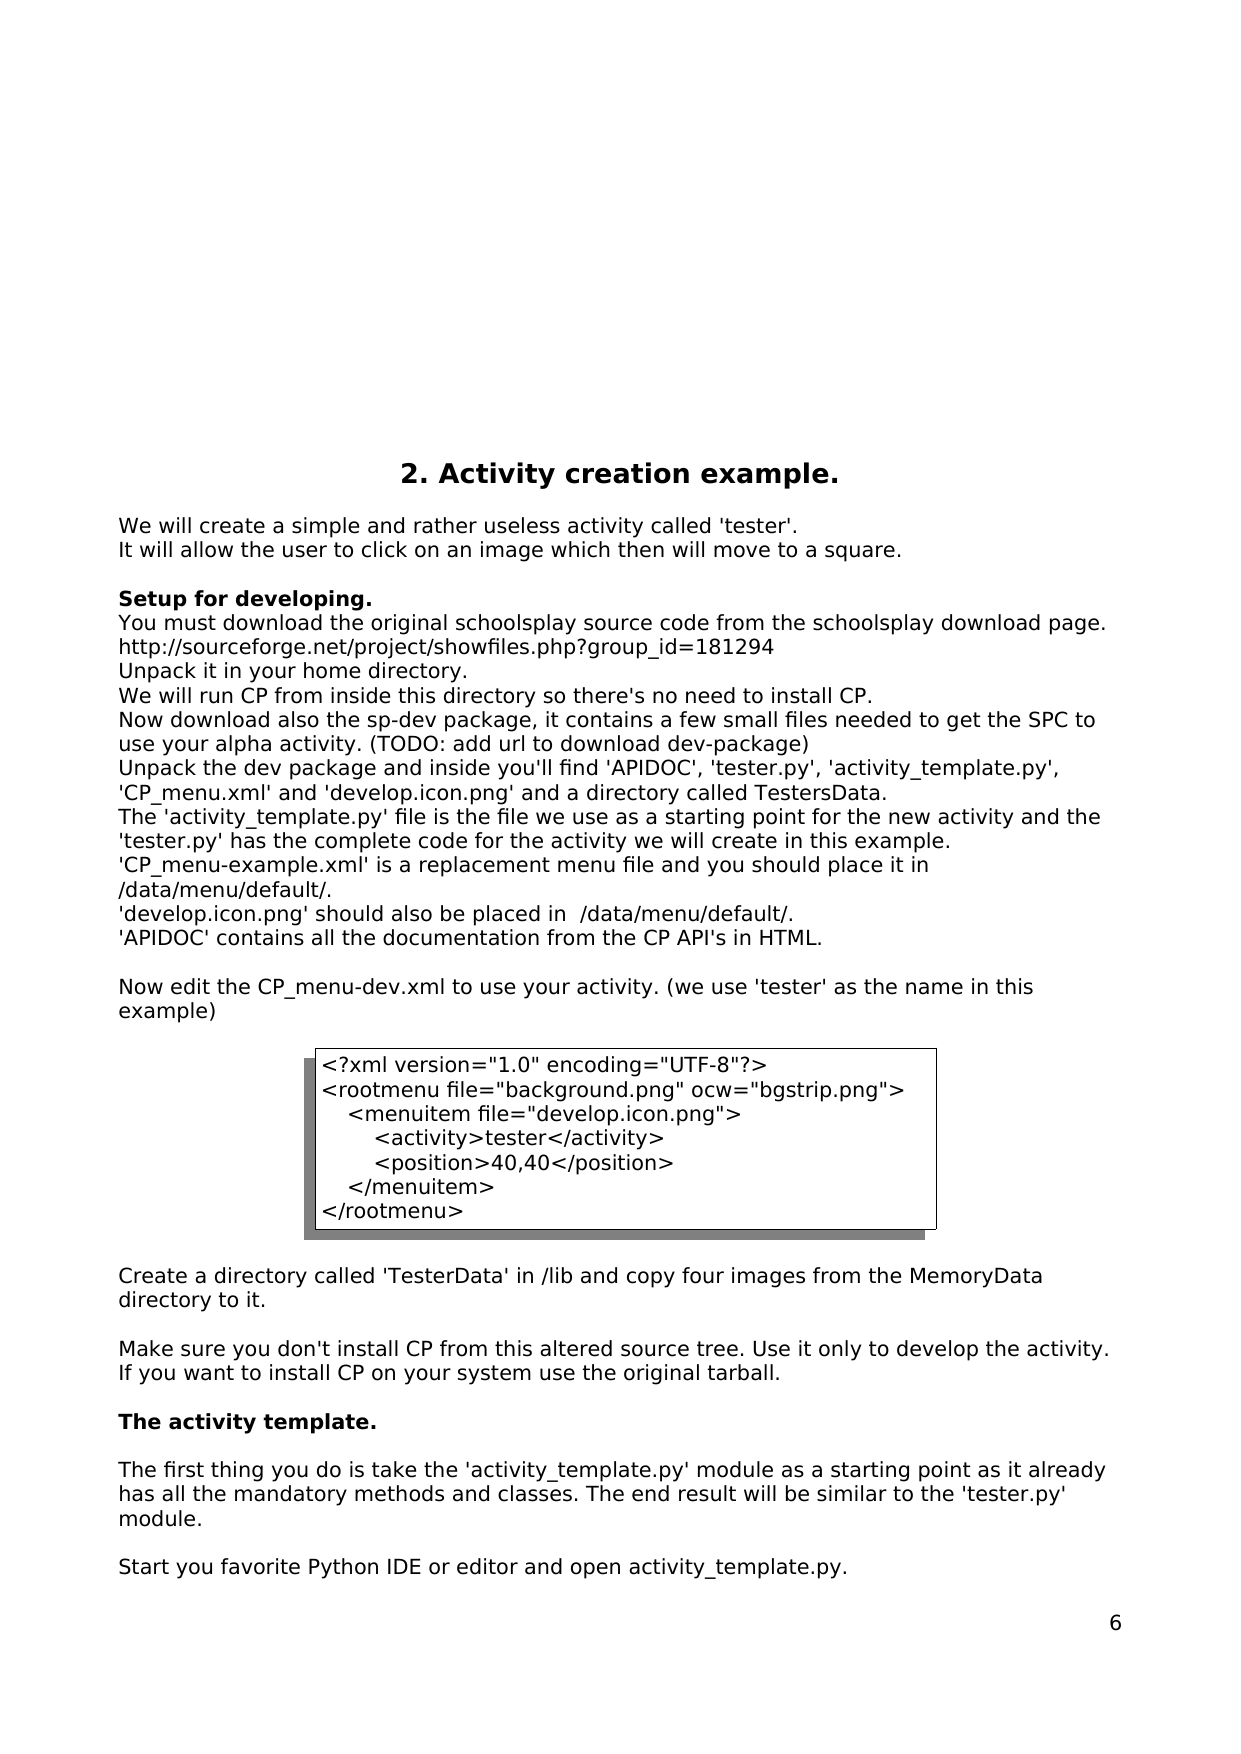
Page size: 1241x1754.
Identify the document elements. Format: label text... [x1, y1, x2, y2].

text Unpack the dev package and inside you'll find 'APIDOC', 'tester.py', 'activity_template.py', 'CP_menu.xml' and 'develop.icon.png' and a directory called TestersData. [118, 756, 1122, 805]
text We will run CP from inside this directory so there's no need to install CP. [118, 684, 1122, 708]
text The activity template. [118, 1410, 1122, 1434]
text We will create a simple and rather useless activity called 'tester'. [118, 514, 1122, 538]
text Make sure you don't install CP from this altered source tree. Use it only to develop the activity. [118, 1337, 1122, 1361]
text The 'activity_template.py' file is the file we use as a starting point for the new activity and the 'tester.py' has the complete code for the activity we will create in this example. [118, 805, 1122, 853]
text http://sourceforge.net/project/showfiles.php?group_id=181294 [118, 635, 1122, 659]
text 'develop.icon.png' should also be placed in /data/menu/default/. [118, 902, 1122, 926]
text 2. Activity creation example. [118, 458, 1122, 489]
text If you want to install CP on your system use the original tarball. [118, 1361, 1122, 1385]
text Unpack it in your home directory. [118, 659, 1122, 684]
text You must download the original schoolsplay source code from the schoolsplay download page. [118, 611, 1122, 635]
table_header <?xml version="1.0" encoding="UTF-8"?> <rootmenu file="background.png" ocw="bgstrip.png"> <menuitem file="develop.icon.png"> <activity>tester</activity> <position>40,40</position> </menuitem> </rootmenu> [316, 1049, 936, 1229]
text Now download also the sp-dev package, it contains a few small files needed to get the SPC to [118, 708, 1122, 732]
text 'APIDOC' contains all the documentation from the CP API's in HTML. [118, 926, 1122, 951]
text Now edit the CP_menu-dev.xml to use your activity. (we use 'tester' as the name in this example) [118, 975, 1122, 1023]
text Setup for developing. [118, 587, 1122, 611]
text Create a directory called 'TesterData' in /lib and copy four images from the MemoryData directory to it. [118, 1264, 1122, 1313]
text 'CP_menu-example.xml' is a replacement menu file and you should place it in /data/menu/default/. [118, 853, 1122, 902]
text The first thing you do is take the 'activity_template.py' module as a starting point as it already has all the mandatory methods and classes. The end result will be similar to the 'tester.py' module. [118, 1458, 1122, 1531]
text use your alpha activity. (TODO: add url to download dev-package) [118, 732, 1122, 756]
text It will allow the user to click on an image which then will move to a square. [118, 538, 1122, 562]
text Start you favorite Python IDE or editor and open activity_template.py. [118, 1555, 1122, 1579]
